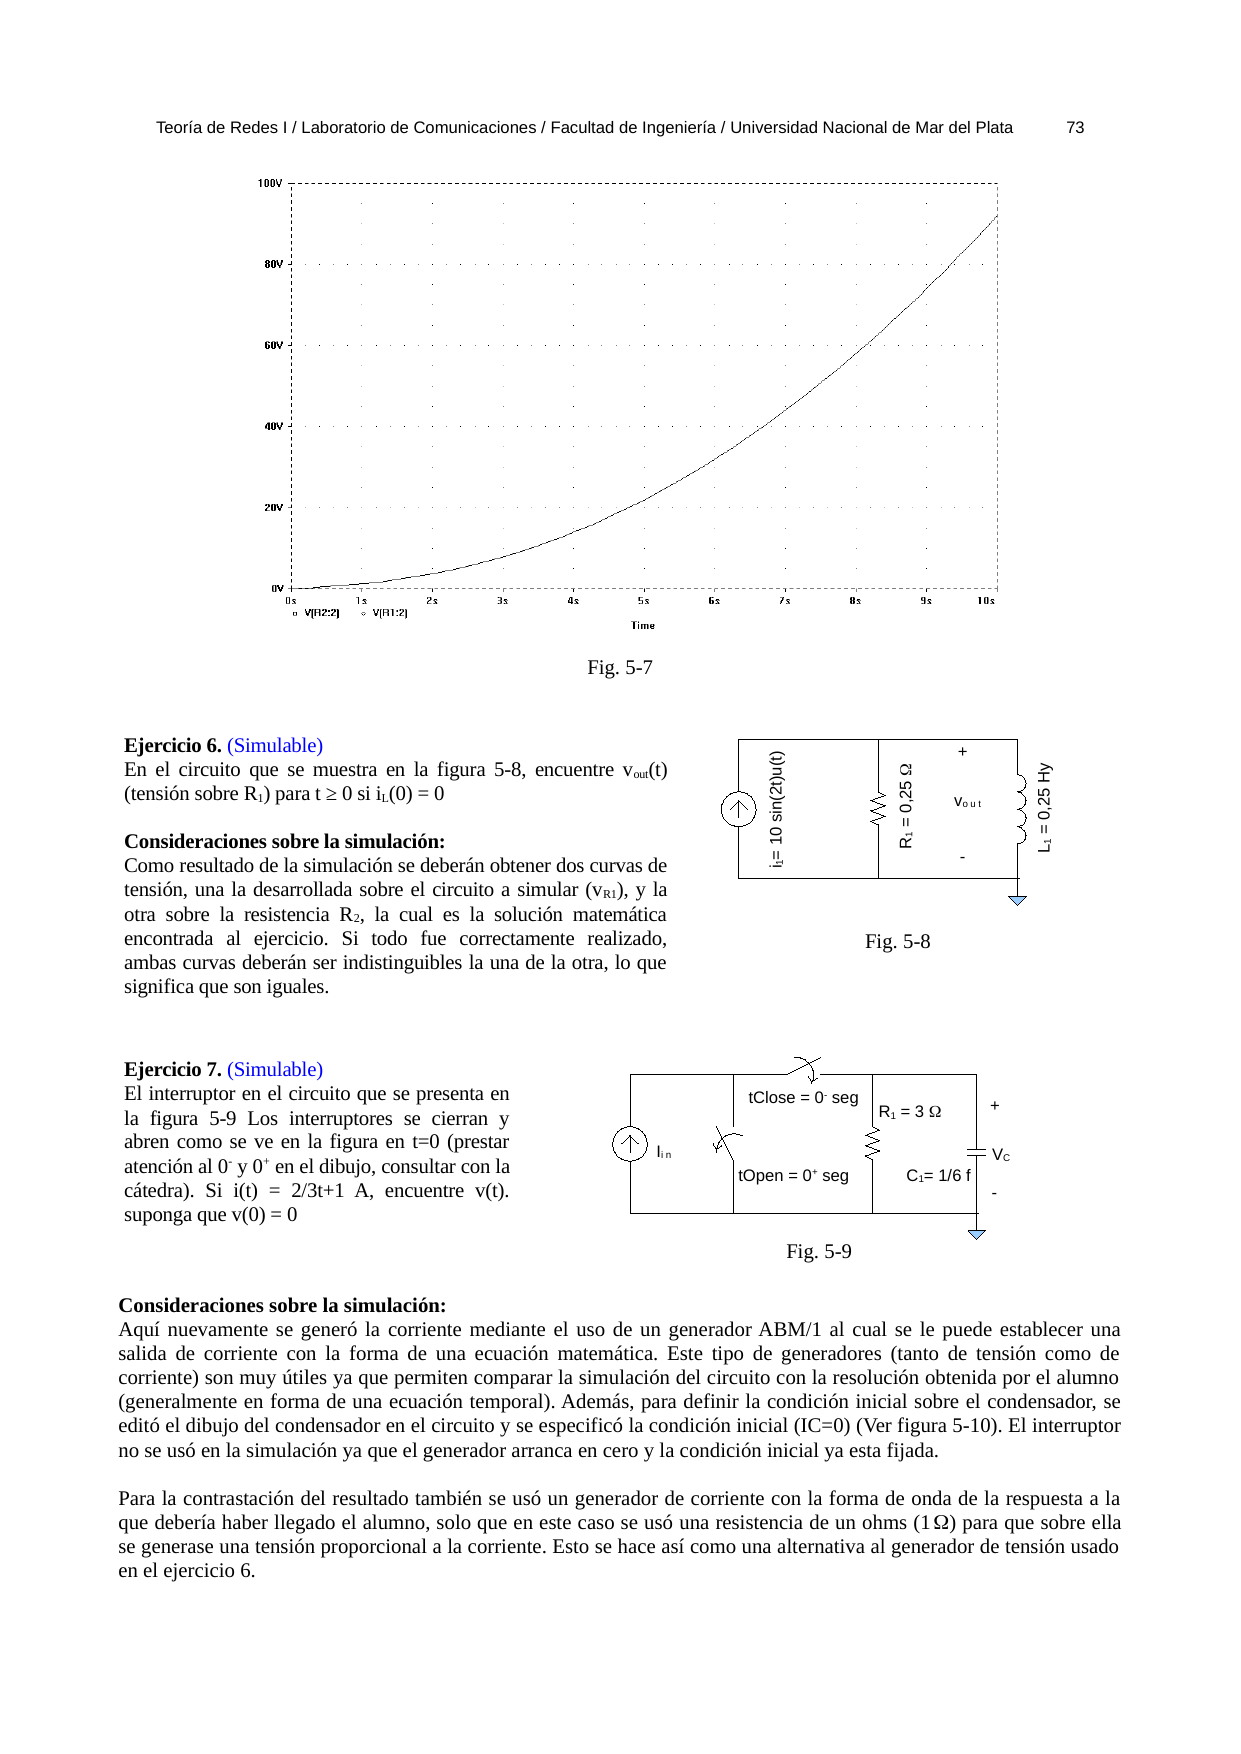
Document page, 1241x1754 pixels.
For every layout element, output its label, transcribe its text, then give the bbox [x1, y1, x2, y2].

table_header Ejercicio 7. (Simulable) El interruptor en el circuito que se presenta en la figura 5-9 Los interruptores se cierran y abren como se ve en la figura en t=0 (prestar atención al 0- y 0+ en el dibujo, consultar con la cátedra). Si i(t) = 2/3t+1 A, encuentre v(t). suponga que v(0) = 0 [118, 1052, 516, 1269]
text Consideraciones sobre la simulación: [118, 1293, 1122, 1317]
table_header Fig. 5-8 [673, 727, 1122, 1003]
text Aquí nuevamente se generó la corriente mediante el uso de un generador ABM/1 al cual se le puede establecer una salida de corriente con la forma de una ecuación matemática. Este tipo de generadores (tanto de tensión como de corriente) son muy útiles ya que permiten comparar la simulación del circuito con la resolución obtenida por el alumno (generalmente en forma de una ecuación temporal). Además, para definir la condición inicial sobre el condensador, se editó el dibujo del condensador en el circuito y se especificó la condición inicial (IC=0) (Ver figura 5-10). El interruptor no se usó en la simulación ya que el generador arranca en cero y la condición inicial ya esta fijada. [118, 1317, 1122, 1462]
text Fig. 5-7 [118, 655, 1122, 679]
text Para la contrastación del resultado también se usó un generador de corriente con la forma de onda de la respuesta a la que debería haber llegado el alumno, solo que en este caso se usó una resistencia de un ohms (1W) para que sobre ella se generase una tensión proporcional a la corriente. Esto se hace así como una alternativa al generador de tensión usado en el ejercicio 6. [118, 1486, 1122, 1582]
table_header Ejercicio 6. (Simulable) En el circuito que se muestra en la figura 5-8, encuentre vout(t) (tensión sobre R1) para t ≥ 0 si iL(0) = 0 Consideraciones sobre la simulación: Como resultado de la simulación se deberán obtener dos curvas de tensión, una la desarrollada sobre el circuito a simular (vR1), y la otra sobre la resistencia R2, la cual es la solución matemática encontrada al ejercicio. Si todo fue correctamente realizado, ambas curvas deberán ser indistinguibles la una de la otra, lo que significa que son iguales. [118, 727, 673, 1003]
table_header Fig. 5-9 [516, 1052, 1122, 1269]
